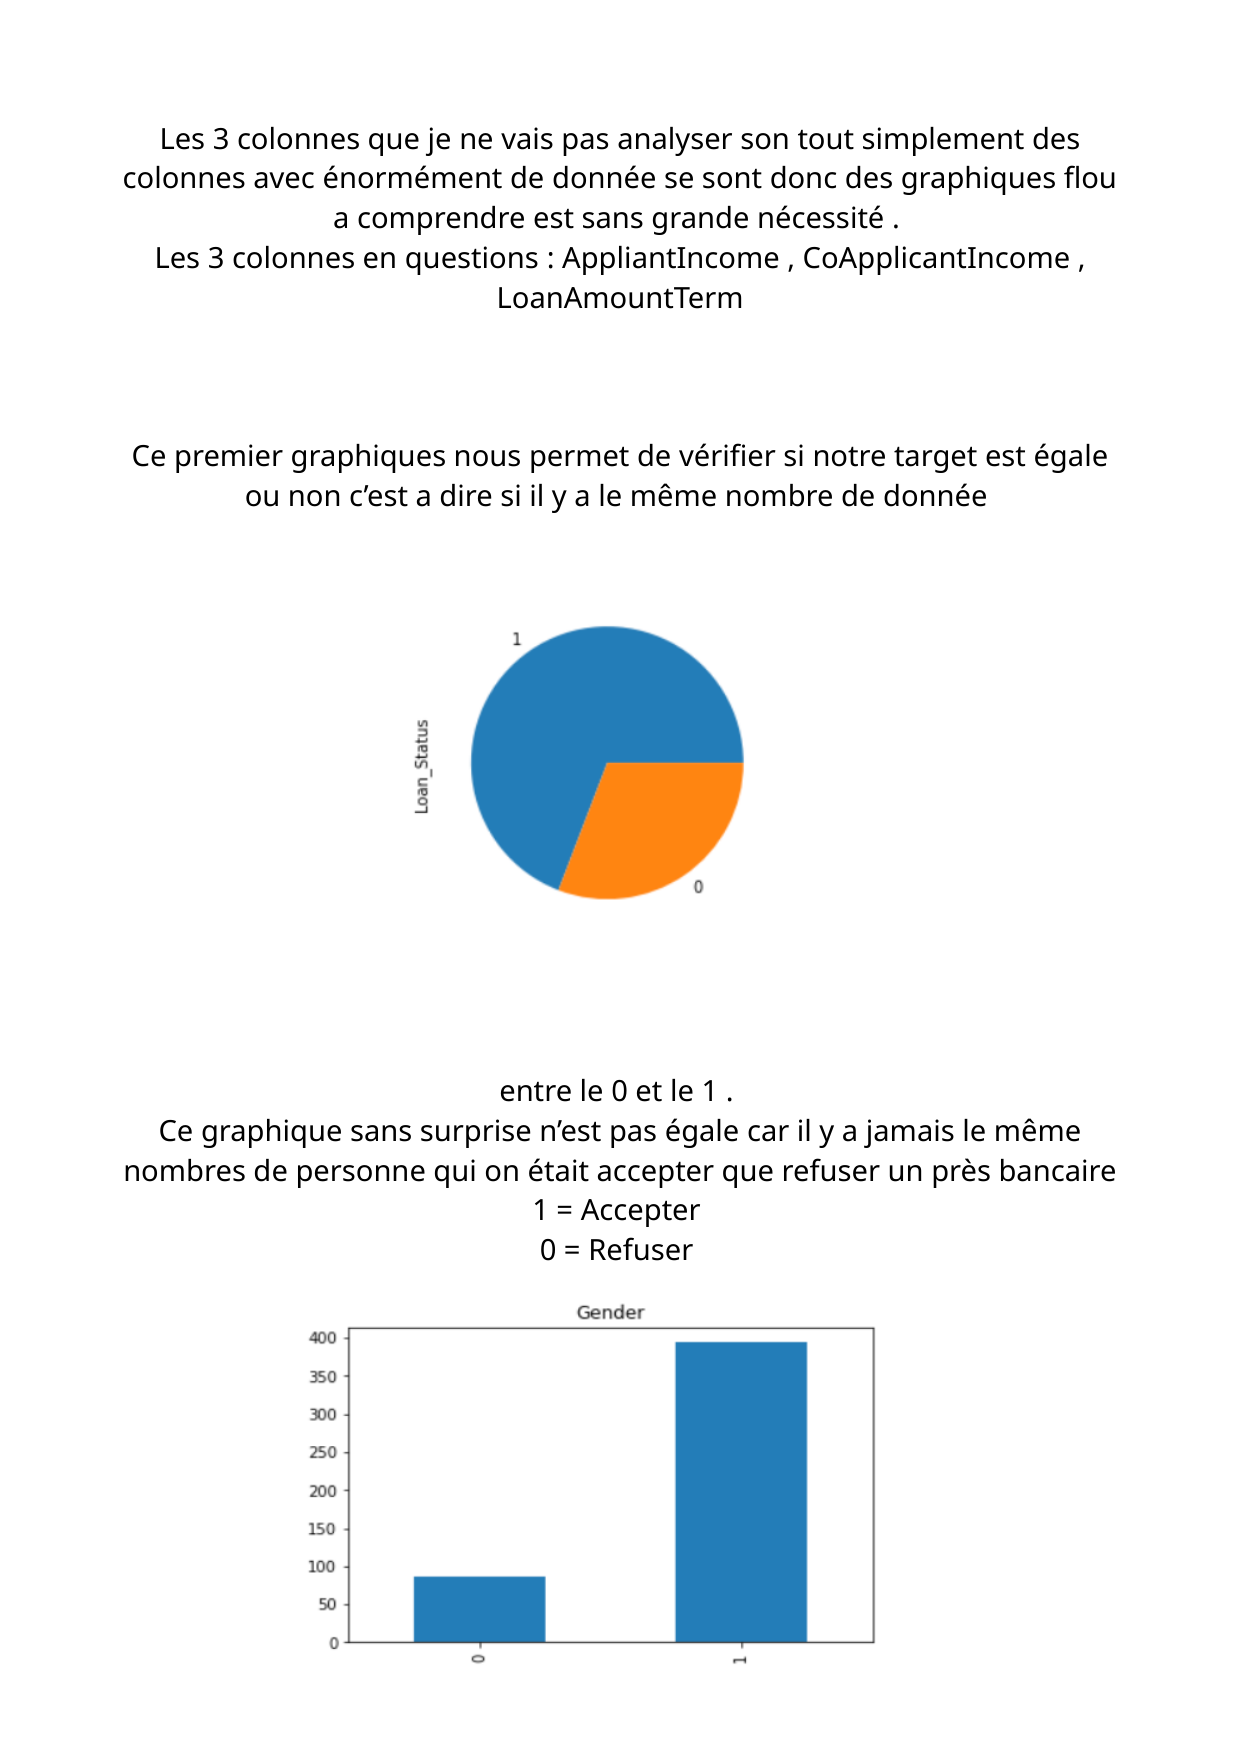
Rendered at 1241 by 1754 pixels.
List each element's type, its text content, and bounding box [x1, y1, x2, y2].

picture [279, 1292, 899, 1678]
text 0 = Refuser [118, 1229, 1122, 1269]
text Ce graphique sans surprise n’est pas égale car il y a jamais le même nombres de personne qui on était accepter que refuser un près bancaire [118, 1110, 1122, 1190]
text Les 3 colonnes en questions : AppliantIncome , CoApplicantIncome , LoanAmountTerm [118, 237, 1122, 317]
text Les 3 colonnes que je ne vais pas analyser son tout simplement des colonnes avec énormément de donnée se sont donc des graphiques flou a comprendre est sans grande nécessité . [118, 118, 1122, 237]
picture [385, 575, 799, 941]
text entre le 0 et le 1 . [118, 1071, 1122, 1110]
text 1 = Accepter [118, 1190, 1122, 1229]
text Ce premier graphiques nous permet de vérifier si notre target est égale ou non c’est a dire si il y a le même nombre de donnée [118, 436, 1122, 515]
